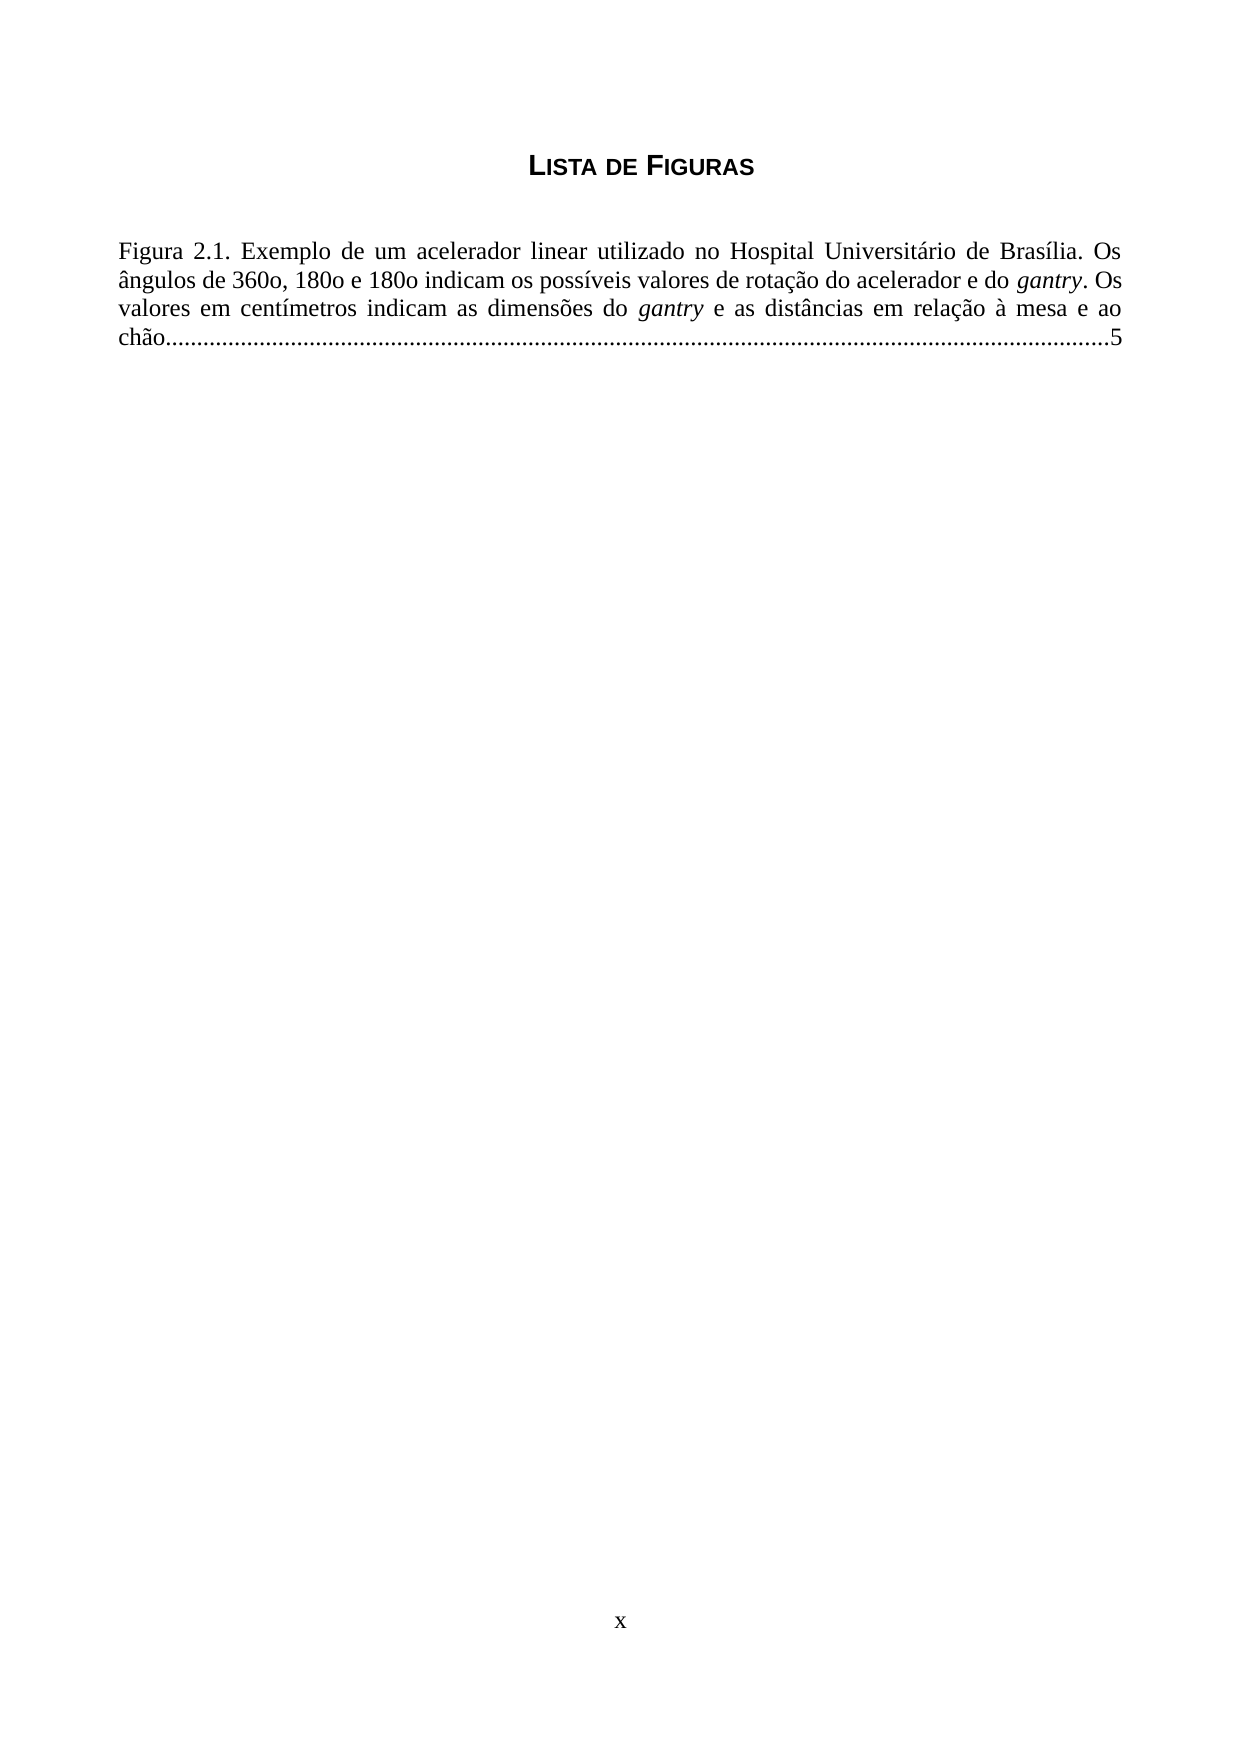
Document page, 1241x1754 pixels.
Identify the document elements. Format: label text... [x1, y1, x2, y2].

list Figura 2.1. Exemplo de um acelerador linear utilizado no Hospital Universitário de Brasília. Os ângulos de 360o, 180o e 180o indicam os possíveis valores de rotação do acelerador e do gantry. Os valores em centímetros indicam as dimensões do gantry e as distâncias em relação à mesa e ao chão. 5 [118, 236, 1122, 351]
title Lista de Figuras [118, 148, 1122, 182]
